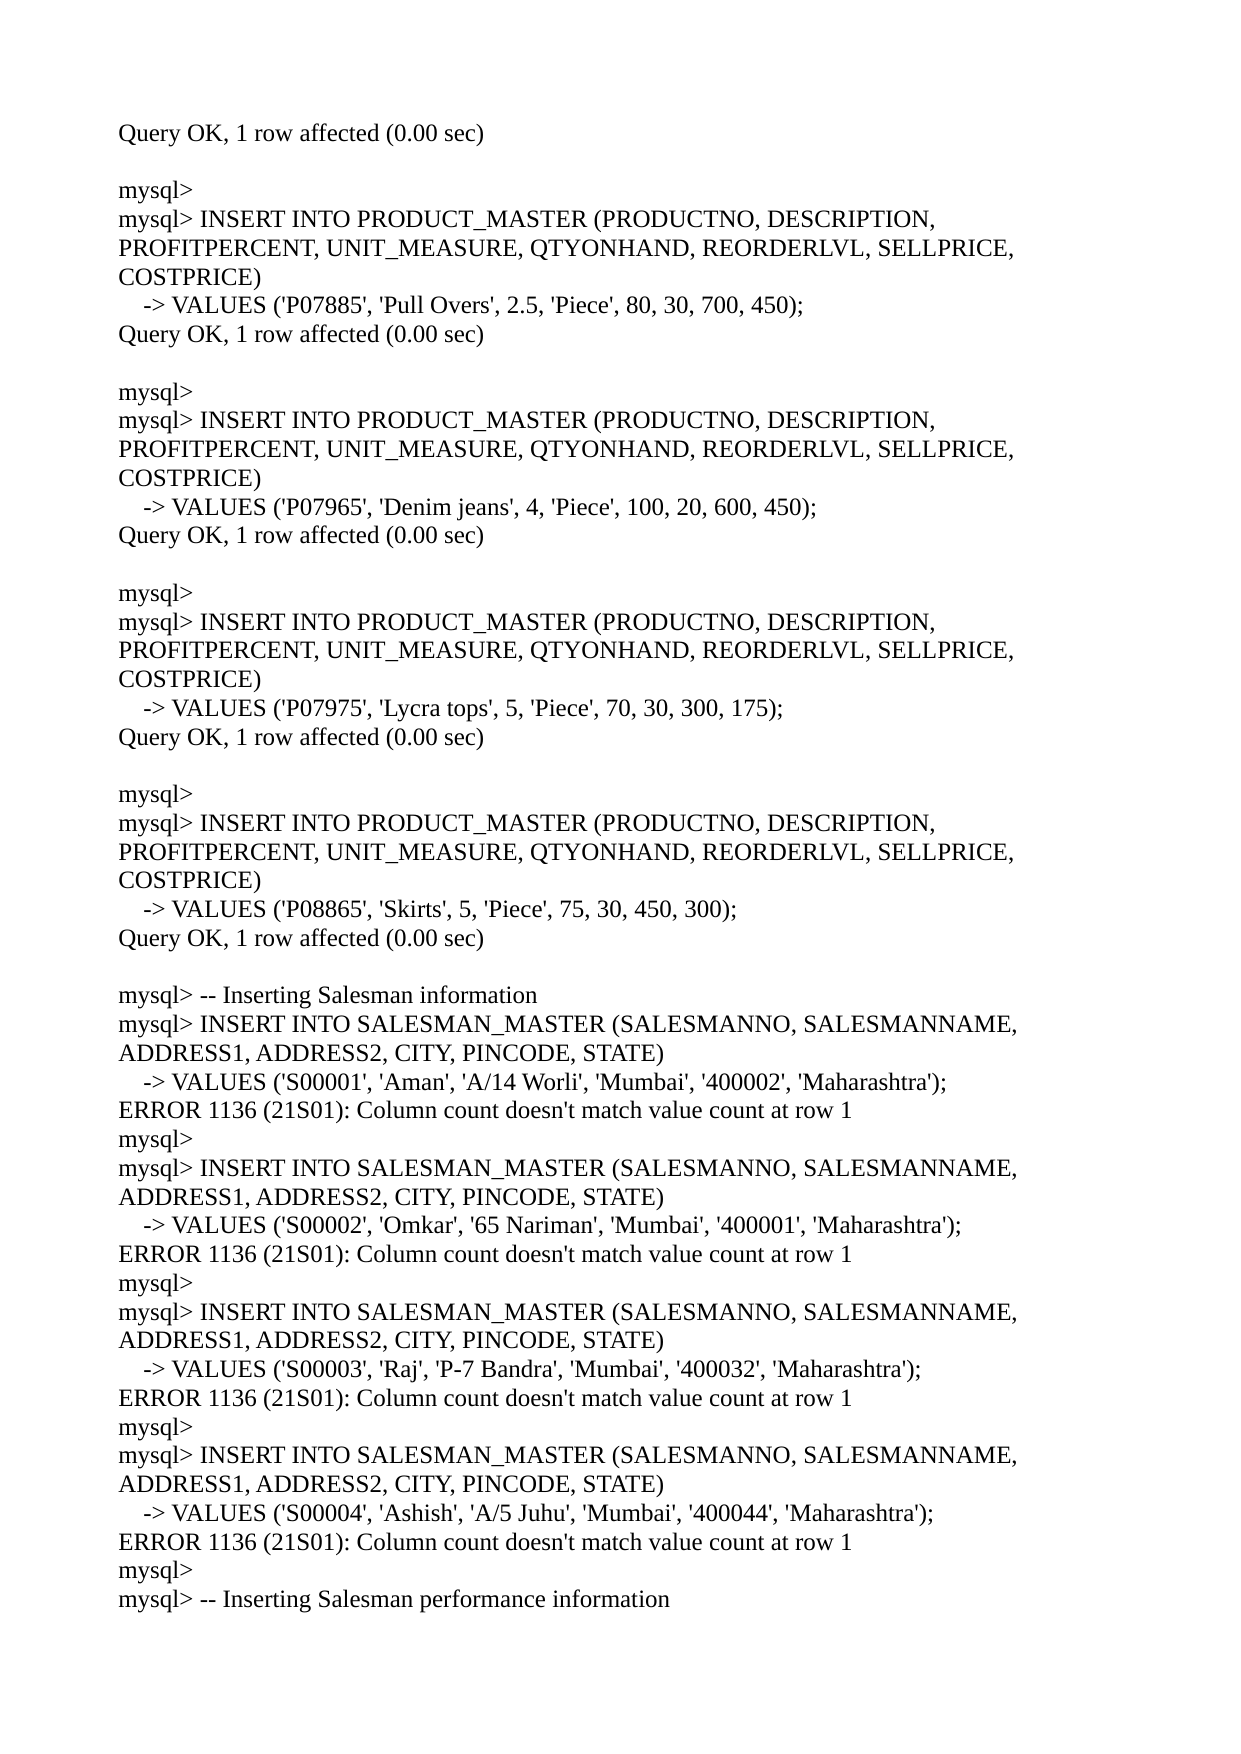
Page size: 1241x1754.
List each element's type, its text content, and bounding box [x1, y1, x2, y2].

text mysql> -- Inserting Salesman performance information [118, 1584, 1122, 1613]
text mysql> [118, 1412, 1122, 1441]
text ERROR 1136 (21S01): Column count doesn't match value count at row 1 [118, 1527, 1122, 1556]
text Query OK, 1 row affected (0.00 sec) [118, 521, 1122, 549]
text -> VALUES ('P07975', 'Lycra tops', 5, 'Piece', 70, 30, 300, 175); [118, 693, 1122, 722]
text mysql> -- Inserting Salesman information [118, 981, 1122, 1009]
text -> VALUES ('S00001', 'Aman', 'A/14 Worli', 'Mumbai', '400002', 'Maharashtra'); [118, 1067, 1122, 1096]
text -> VALUES ('S00003', 'Raj', 'P-7 Bandra', 'Mumbai', '400032', 'Maharashtra'); [118, 1354, 1122, 1383]
text Query OK, 1 row affected (0.00 sec) [118, 923, 1122, 952]
text mysql> INSERT INTO SALESMAN_MASTER (SALESMANNO, SALESMANNAME, ADDRESS1, ADDRESS2, CITY, PINCODE, STATE) [118, 1009, 1122, 1067]
text mysql> INSERT INTO SALESMAN_MASTER (SALESMANNO, SALESMANNAME, ADDRESS1, ADDRESS2, CITY, PINCODE, STATE) [118, 1441, 1122, 1498]
text mysql> INSERT INTO PRODUCT_MASTER (PRODUCTNO, DESCRIPTION, PROFITPERCENT, UNIT_MEASURE, QTYONHAND, REORDERLVL, SELLPRICE, COSTPRICE) [118, 607, 1122, 693]
text mysql> [118, 1268, 1122, 1297]
text mysql> [118, 779, 1122, 808]
text mysql> INSERT INTO SALESMAN_MASTER (SALESMANNO, SALESMANNAME, ADDRESS1, ADDRESS2, CITY, PINCODE, STATE) [118, 1153, 1122, 1211]
text mysql> INSERT INTO PRODUCT_MASTER (PRODUCTNO, DESCRIPTION, PROFITPERCENT, UNIT_MEASURE, QTYONHAND, REORDERLVL, SELLPRICE, COSTPRICE) [118, 808, 1122, 894]
text ERROR 1136 (21S01): Column count doesn't match value count at row 1 [118, 1383, 1122, 1412]
text Query OK, 1 row affected (0.00 sec) [118, 722, 1122, 751]
text -> VALUES ('S00002', 'Omkar', '65 Nariman', 'Mumbai', '400001', 'Maharashtra'); [118, 1211, 1122, 1239]
text ERROR 1136 (21S01): Column count doesn't match value count at row 1 [118, 1239, 1122, 1268]
text mysql> INSERT INTO SALESMAN_MASTER (SALESMANNO, SALESMANNAME, ADDRESS1, ADDRESS2, CITY, PINCODE, STATE) [118, 1297, 1122, 1354]
text mysql> INSERT INTO PRODUCT_MASTER (PRODUCTNO, DESCRIPTION, PROFITPERCENT, UNIT_MEASURE, QTYONHAND, REORDERLVL, SELLPRICE, COSTPRICE) [118, 204, 1122, 291]
text -> VALUES ('S00004', 'Ashish', 'A/5 Juhu', 'Mumbai', '400044', 'Maharashtra'); [118, 1498, 1122, 1527]
text mysql> [118, 1556, 1122, 1584]
text mysql> [118, 377, 1122, 406]
text Query OK, 1 row affected (0.00 sec) [118, 118, 1122, 147]
text mysql> [118, 176, 1122, 204]
text mysql> INSERT INTO PRODUCT_MASTER (PRODUCTNO, DESCRIPTION, PROFITPERCENT, UNIT_MEASURE, QTYONHAND, REORDERLVL, SELLPRICE, COSTPRICE) [118, 406, 1122, 492]
text ERROR 1136 (21S01): Column count doesn't match value count at row 1 [118, 1096, 1122, 1124]
text mysql> [118, 1124, 1122, 1153]
text Query OK, 1 row affected (0.00 sec) [118, 319, 1122, 348]
text mysql> [118, 578, 1122, 607]
text -> VALUES ('P08865', 'Skirts', 5, 'Piece', 75, 30, 450, 300); [118, 894, 1122, 923]
text -> VALUES ('P07885', 'Pull Overs', 2.5, 'Piece', 80, 30, 700, 450); [118, 291, 1122, 319]
text -> VALUES ('P07965', 'Denim jeans', 4, 'Piece', 100, 20, 600, 450); [118, 492, 1122, 521]
